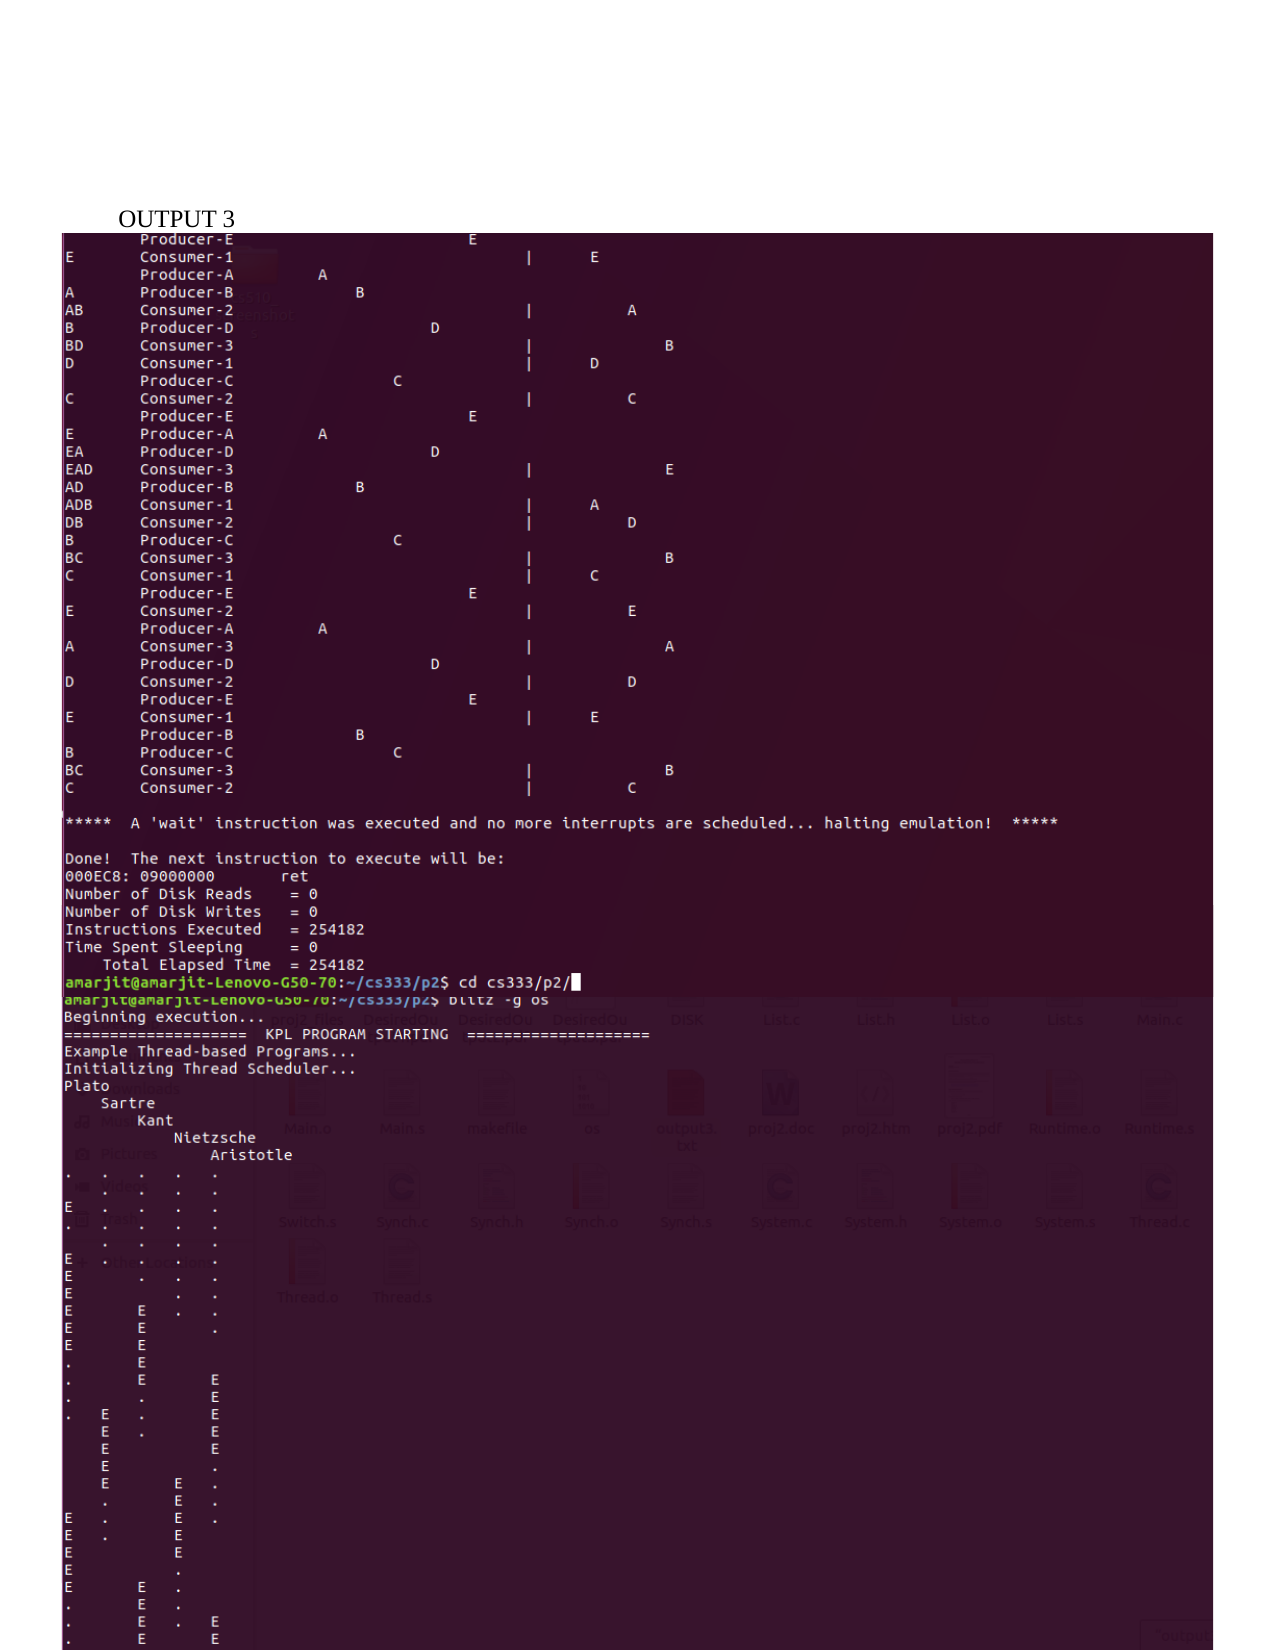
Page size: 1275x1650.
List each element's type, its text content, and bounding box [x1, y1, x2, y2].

picture [61, 233, 1214, 1650]
text OUTPUT 3 [118, 204, 1269, 233]
